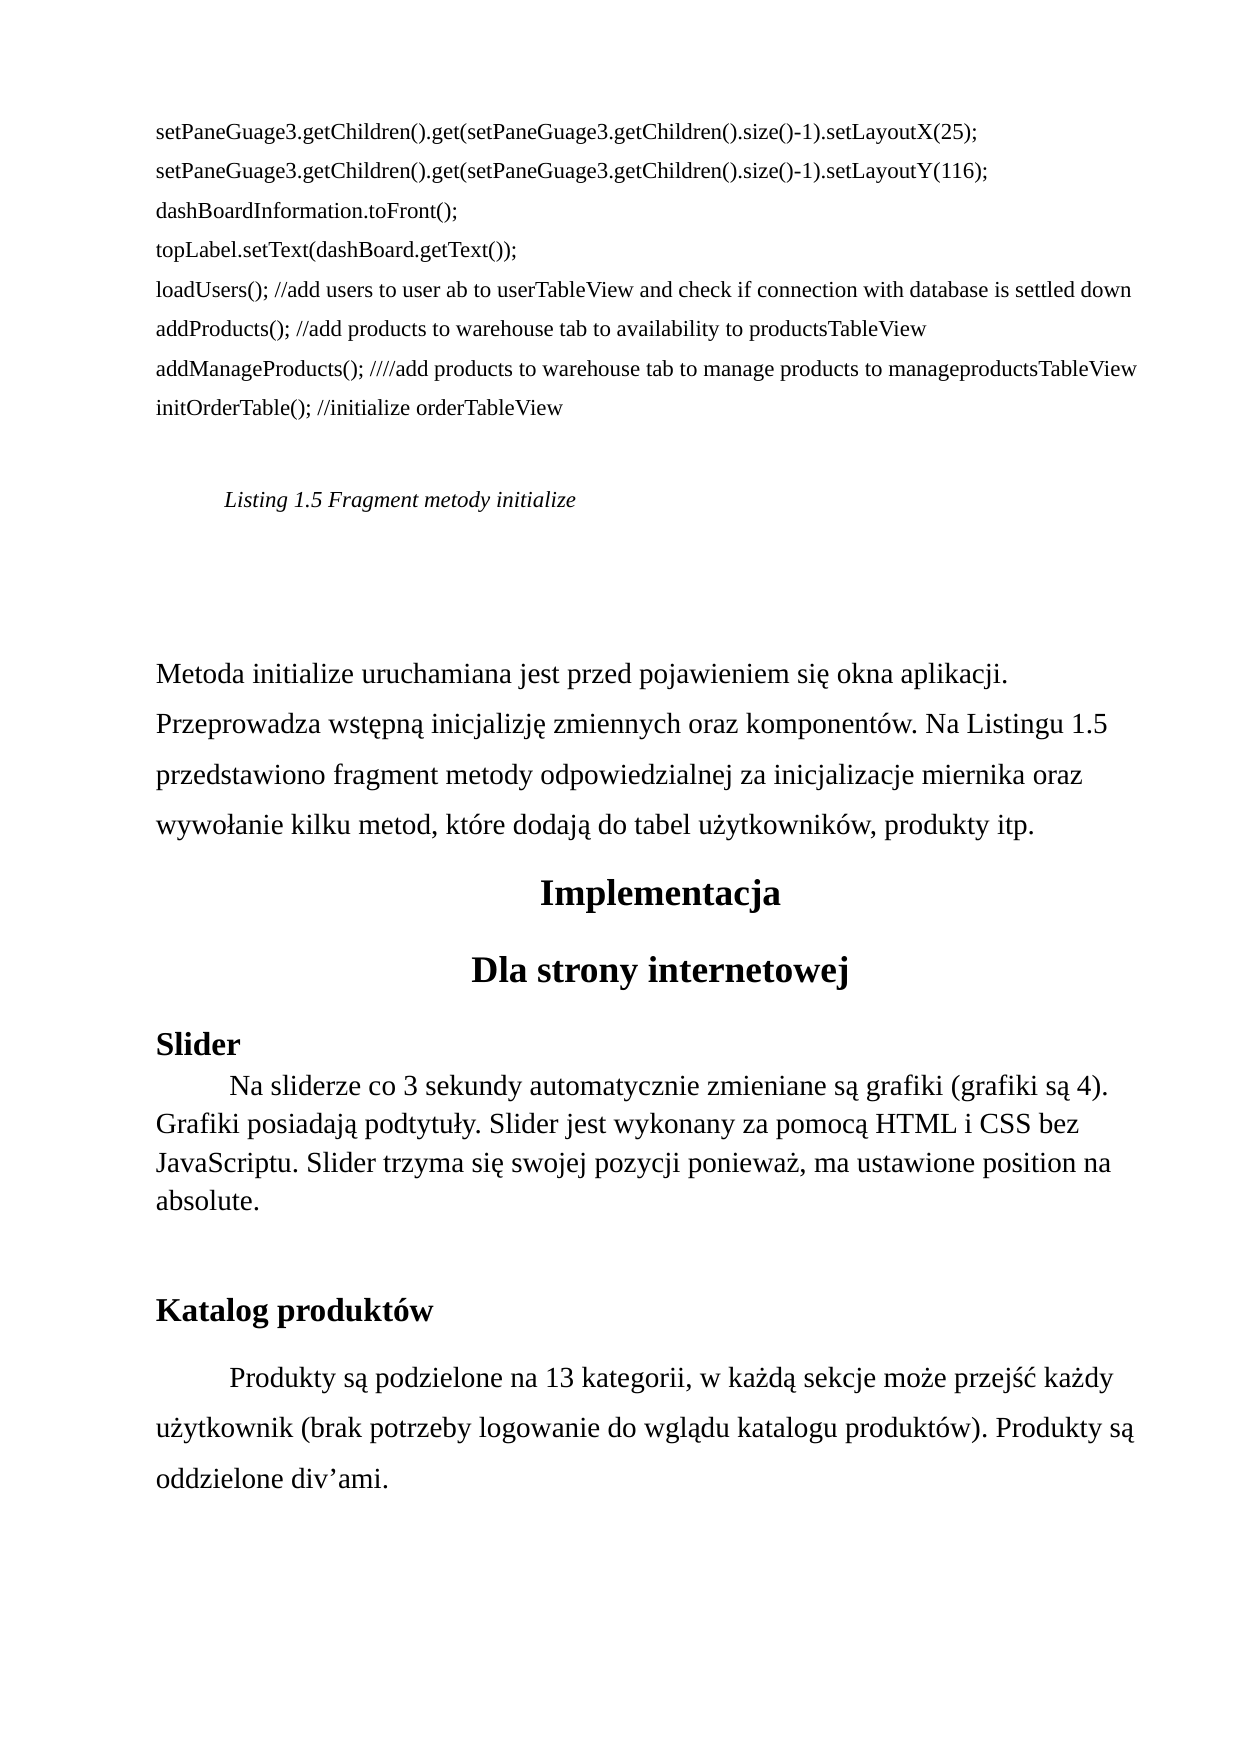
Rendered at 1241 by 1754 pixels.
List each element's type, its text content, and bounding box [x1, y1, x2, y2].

text Produkty są podzielone na 13 kategorii, w każdą sekcje może przejść każdy użytkownik (brak potrzeby logowanie do wglądu katalogu produktów). Produkty są oddzielone div’ami. [156, 1360, 1165, 1494]
text Listing 1.5 Fragment metody initialize [156, 446, 1165, 512]
text Katalog produktów [156, 1290, 1165, 1328]
text Slider Na sliderze co 3 sekundy automatycznie zmieniane są grafiki (grafiki są 4). Grafiki posiadają podtytuły. Slider jest wykonany za pomocą HTML i CSS bez JavaScriptu. Slider trzyma się swojej pozycji ponieważ, ma ustawione position na absolute. [156, 1024, 1165, 1217]
text Dla strony internetowej [156, 947, 1165, 990]
text setPaneGuage3.getChildren().get(setPaneGuage3.getChildren().size()-1).setLayoutX(25); setPaneGuage3.getChildren().get(setPaneGuage3.getChildren().size()-1).setLayoutY(116); dashBoardInformation.toFront(); topLabel.setText(dashBoard.getText()); loadUsers(); //add users to user ab to userTableView and check if connection with database is settled down addProducts(); //add products to warehouse tab to availability to productsTableView addManageProducts(); ////add products to warehouse tab to manage products to manageproductsTableView initOrderTable(); //initialize orderTableView [156, 118, 1165, 421]
text Implementacja [156, 870, 1165, 913]
text Metoda initialize uruchamiana jest przed pojawieniem się okna aplikacji. Przeprowadza wstępną inicjalizję zmiennych oraz komponentów. Na Listingu 1.5 przedstawiono fragment metody odpowiedzialnej za inicjalizacje miernika oraz wywołanie kilku metod, które dodają do tabel użytkowników, produkty itp. [156, 656, 1165, 841]
